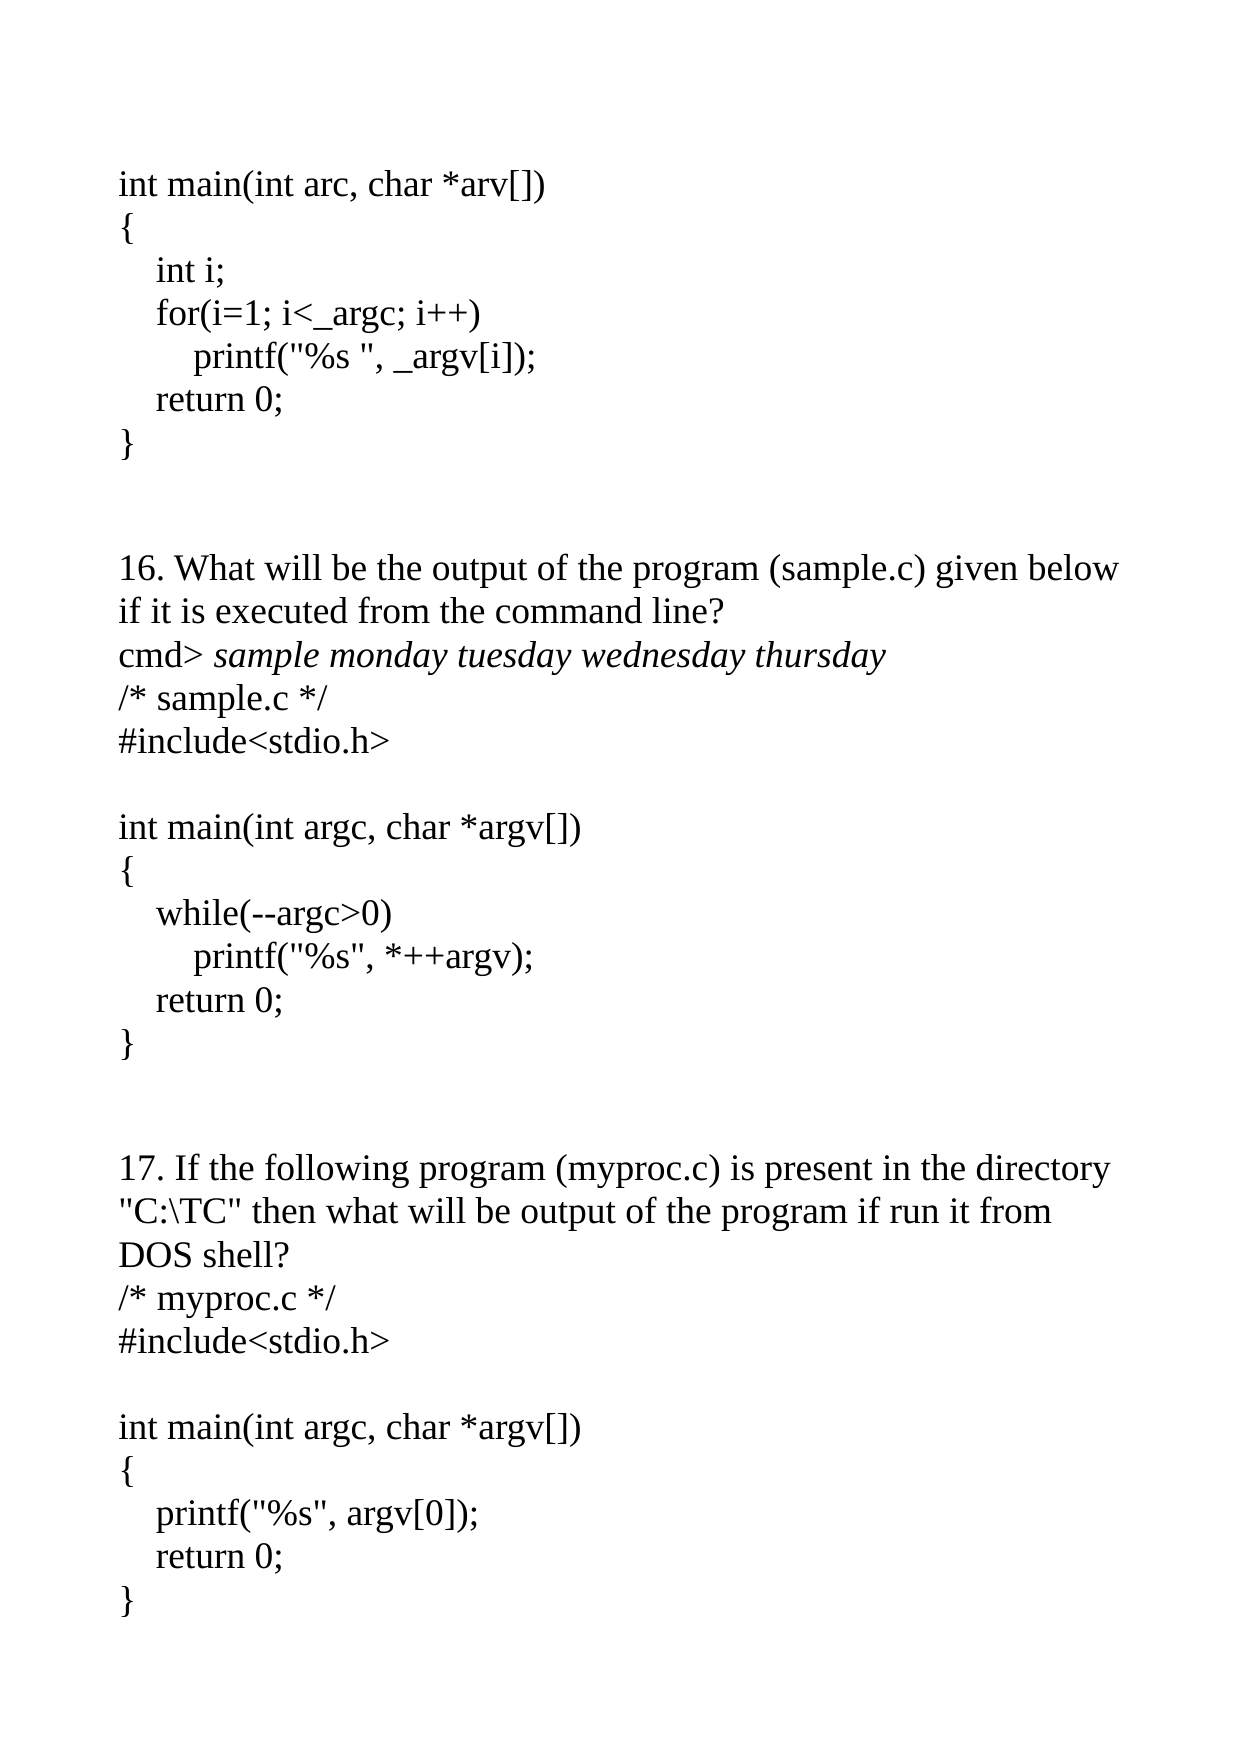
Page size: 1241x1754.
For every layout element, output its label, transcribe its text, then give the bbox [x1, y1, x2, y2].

text int main(int argc, char *argv[]) [118, 1404, 1122, 1448]
text return 0; [118, 377, 1122, 420]
text while(--argc>0) [118, 891, 1122, 934]
text { [118, 204, 1122, 247]
text } [118, 420, 1122, 463]
text { [118, 848, 1122, 891]
text /* sample.c */ [118, 675, 1122, 718]
text printf("%s", argv[0]); [118, 1491, 1122, 1534]
text int i; [118, 247, 1122, 291]
text #include<stdio.h> [118, 718, 1122, 761]
text return 0; [118, 977, 1122, 1020]
text #include<stdio.h> [118, 1318, 1122, 1361]
text printf("%s", *++argv); [118, 934, 1122, 977]
text 17. If the following program (myproc.c) is present in the directory "C:\TC" then what will be output of the program if run it from DOS shell? [118, 1146, 1122, 1275]
text int main(int arc, char *arv[]) [118, 161, 1122, 204]
text int main(int argc, char *argv[]) [118, 804, 1122, 848]
text 16. What will be the output of the program (sample.c) given below if it is executed from the command line? cmd> sample monday tuesday wednesday thursday [118, 546, 1122, 675]
text } [118, 1020, 1122, 1063]
text /* myproc.c */ [118, 1275, 1122, 1318]
text } [118, 1577, 1122, 1620]
text return 0; [118, 1534, 1122, 1577]
text for(i=1; i<_argc; i++) [118, 291, 1122, 334]
text { [118, 1448, 1122, 1491]
text printf("%s ", _argv[i]); [118, 334, 1122, 377]
